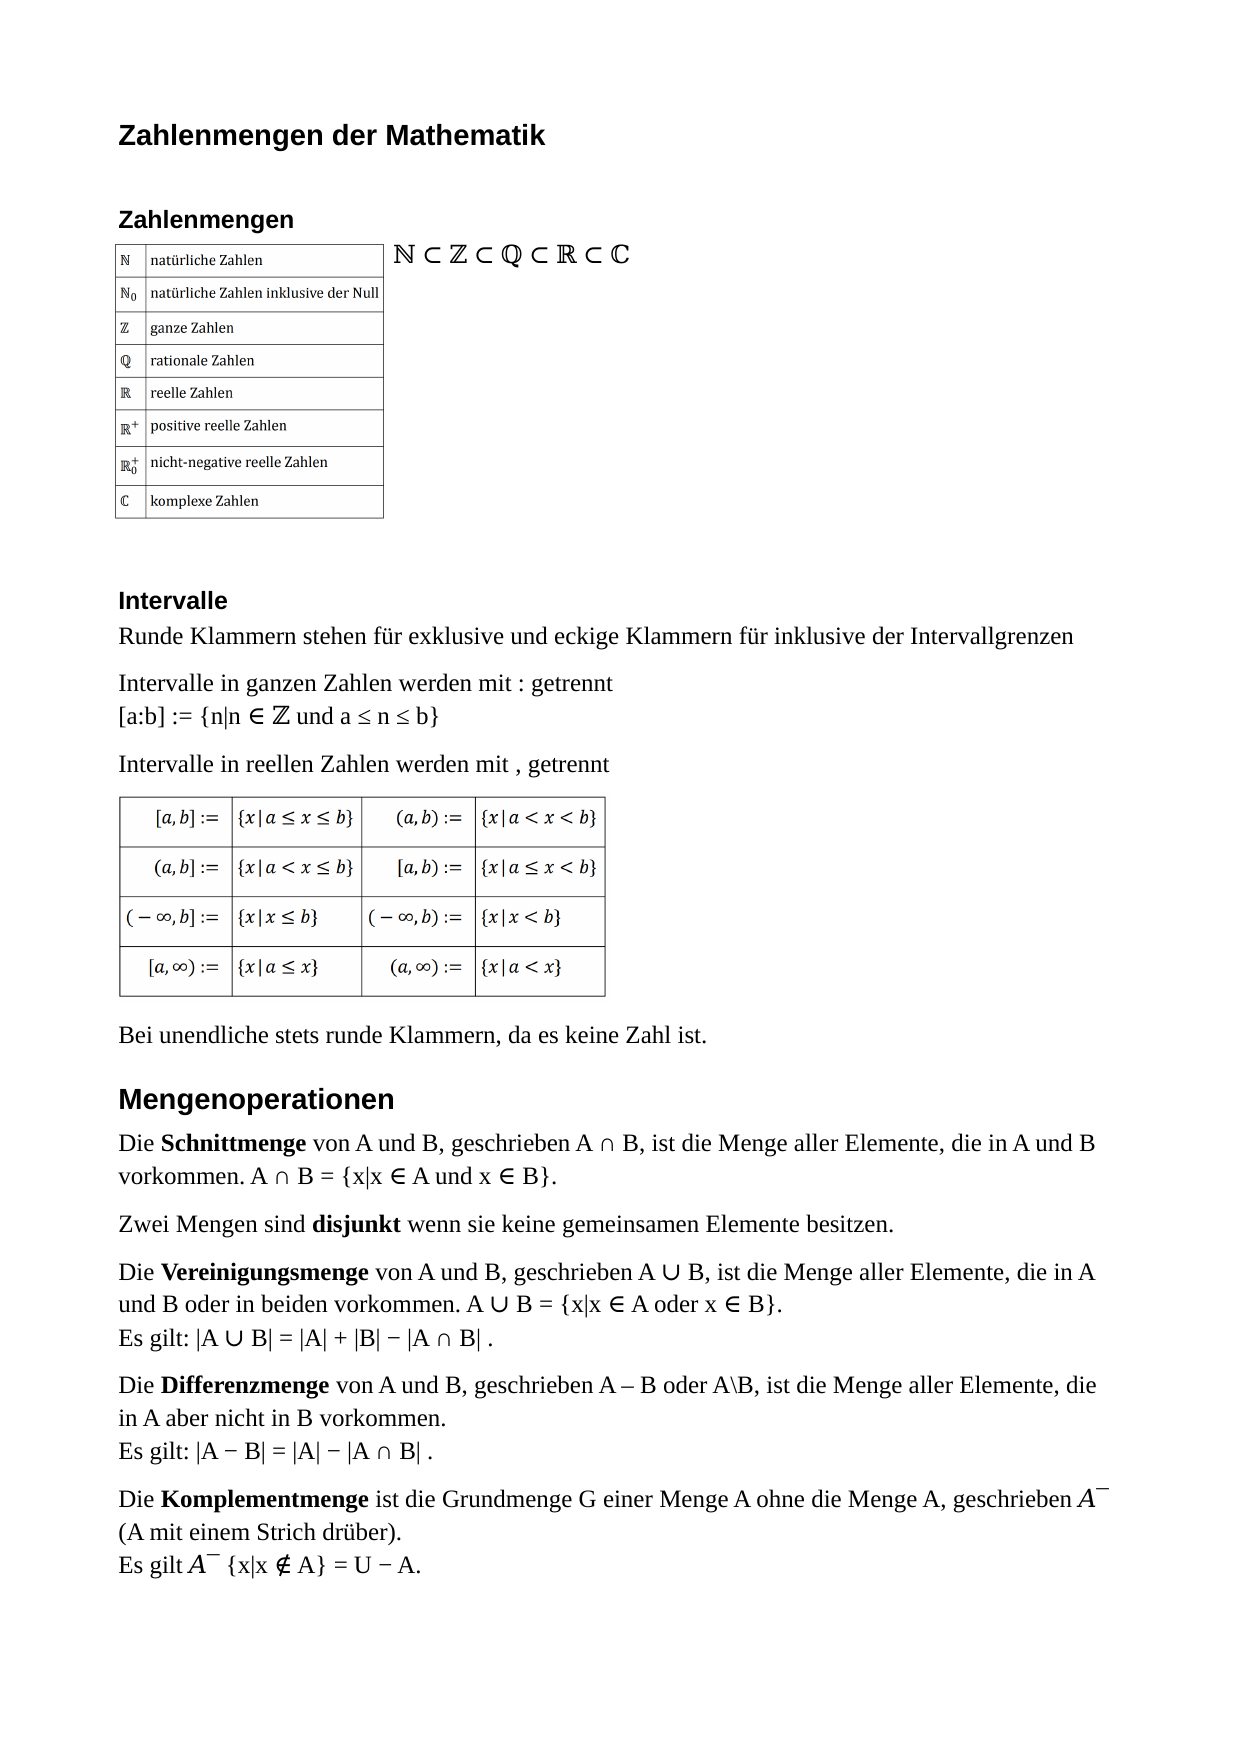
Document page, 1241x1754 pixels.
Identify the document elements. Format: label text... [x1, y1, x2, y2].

text Intervalle in reellen Zahlen werden mit , getrennt [118, 749, 1122, 778]
text Intervalle in ganzen Zahlen werden mit : getrennt [a:b] := {n|n ∈ ℤ und a ≤ n ≤ b} [118, 668, 1122, 730]
text ℕ ⊂ ℤ ⊂ ℚ ⊂ ℝ ⊂ ℂ [118, 240, 1122, 269]
text Die Komplementmenge ist die Grundmenge G einer Menge A ohne die Menge A, geschrieben 𝐴¯ (A mit einem Strich drüber). Es gilt 𝐴¯ {x|x ∉ A} = U − A. [118, 1484, 1122, 1579]
text Runde Klammern stehen für exklusive und eckige Klammern für inklusive der Intervallgrenzen [118, 621, 1122, 649]
text Die Schnittmenge von A und B, geschrieben A ∩ B, ist die Menge aller Elemente, die in A und B vorkommen. A ∩ B = {x|x ∈ A und x ∈ B}. [118, 1128, 1122, 1190]
text Bei unendliche stets runde Klammern, da es keine Zahl ist. [118, 1020, 1122, 1049]
subtitle Intervalle [118, 586, 1122, 614]
subtitle Zahlenmengen [118, 177, 1122, 234]
picture [114, 792, 612, 1003]
subtitle Mengenoperationen [118, 1082, 1122, 1116]
text Die Vereinigungsmenge von A und B, geschrieben A ∪ B, ist die Menge aller Elemente, die in A und B oder in beiden vorkommen. A ∪ B = {x|x ∈ A oder x ∈ B}. Es gilt: |A ∪ B| = |A| + |B| − |A ∩ B| . [118, 1257, 1122, 1351]
subtitle Zahlenmengen der Mathematik [118, 118, 1122, 152]
picture [111, 241, 387, 521]
text Die Differenzmenge von A und B, geschrieben A – B oder A\B, ist die Menge aller Elemente, die in A aber nicht in B vorkommen. Es gilt: |A − B| = |A| − |A ∩ B| . [118, 1370, 1122, 1465]
text Zwei Mengen sind disjunkt wenn sie keine gemeinsamen Elemente besitzen. [118, 1209, 1122, 1238]
